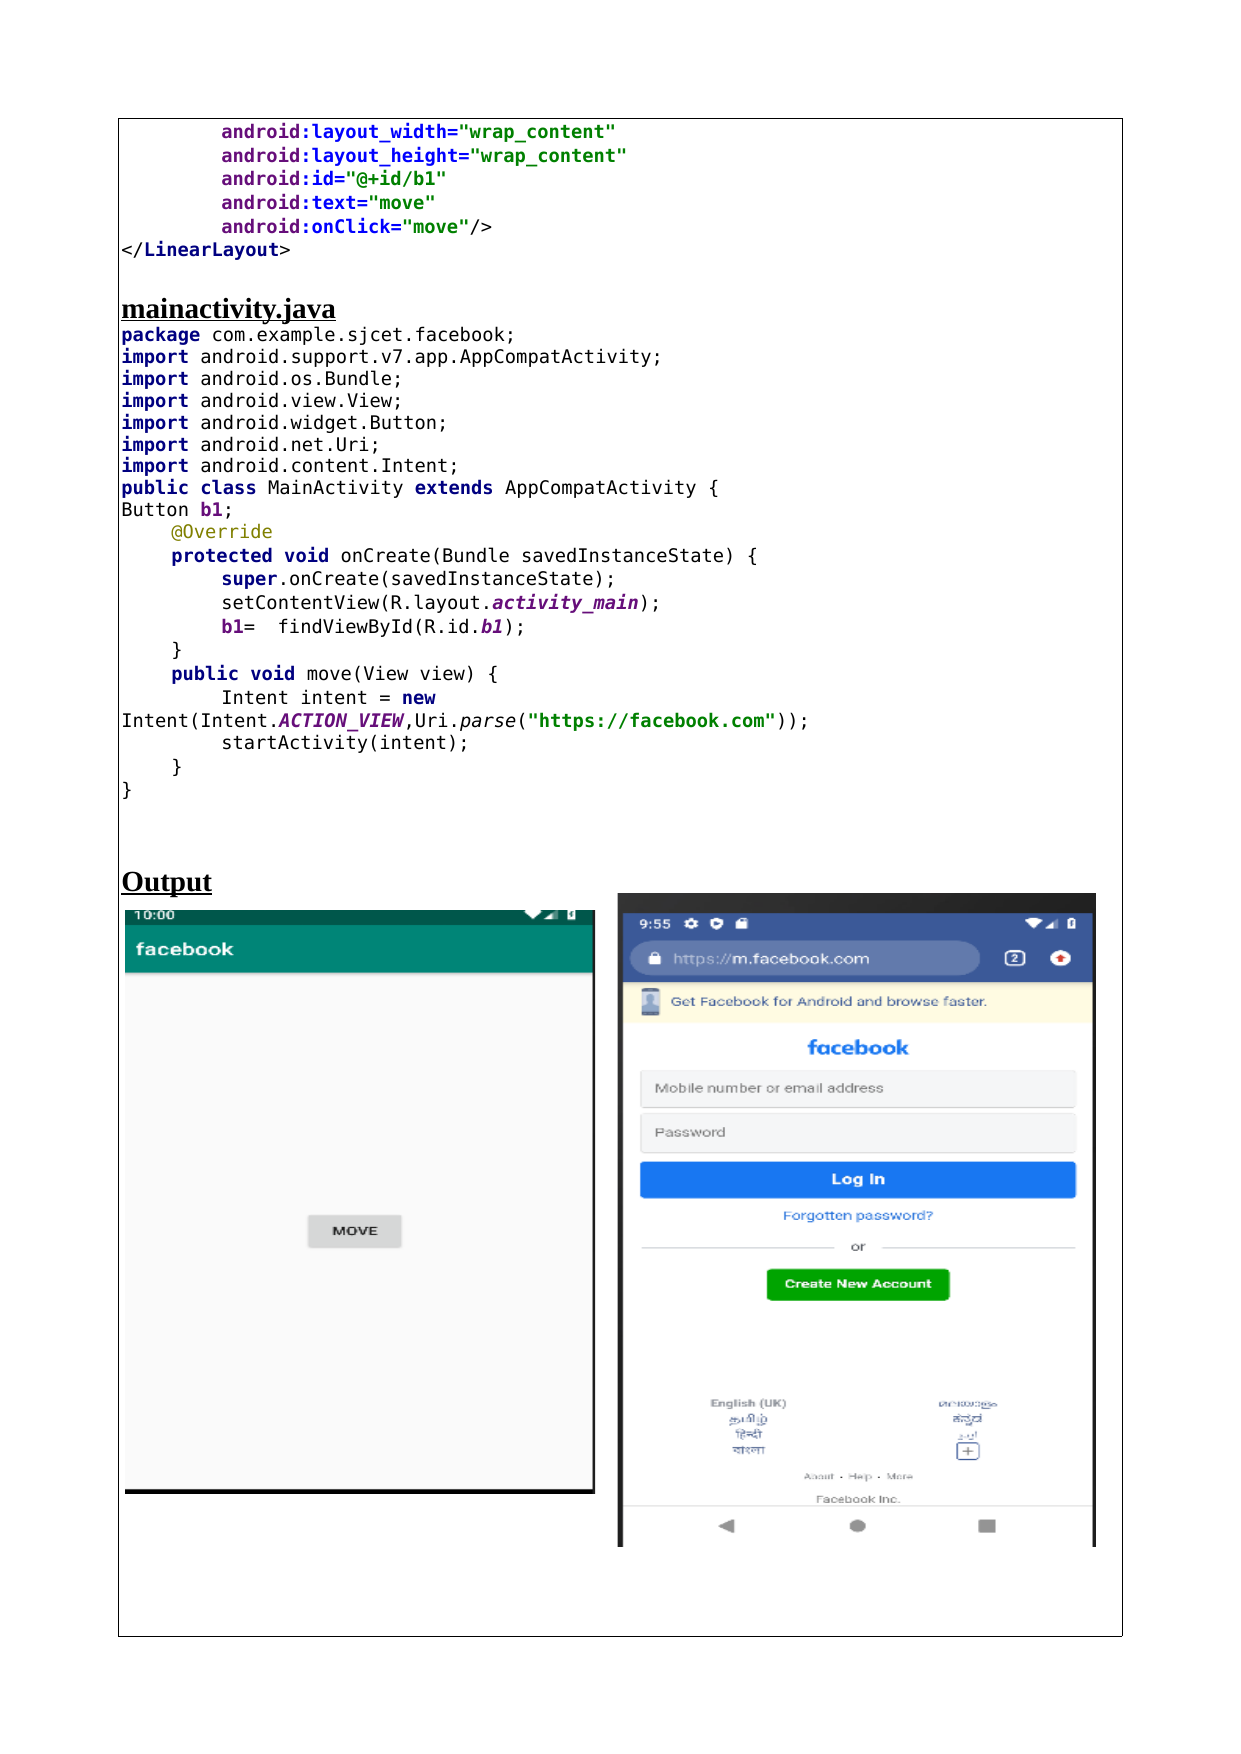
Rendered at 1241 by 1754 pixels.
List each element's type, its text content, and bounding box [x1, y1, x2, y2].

text android:text="move" [121, 192, 1119, 216]
text import android.widget.Button; [121, 412, 1119, 434]
text import android.support.v7.app.AppCompatActivity; [121, 346, 1119, 368]
text mainactivity.java [121, 291, 1119, 324]
text </LinearLayout> [121, 239, 1119, 261]
text setContentView(R.layout.activity_main); [121, 592, 1119, 616]
text b1= findViewById(R.id.b1); [121, 616, 1119, 639]
text super.onCreate(savedInstanceState); [121, 568, 1119, 592]
text } [121, 756, 1119, 779]
picture [125, 910, 596, 1494]
text import android.os.Bundle; [121, 368, 1119, 390]
text android:layout_width="wrap_content" [121, 121, 1119, 145]
text import android.view.View; [121, 390, 1119, 412]
text public class MainActivity extends AppCompatActivity { [121, 477, 1119, 499]
text import android.net.Uri; [121, 434, 1119, 456]
text } [121, 639, 1119, 663]
text import android.content.Intent; [121, 456, 1119, 477]
text package com.example.sjcet.facebook; [121, 324, 1119, 346]
text Output [121, 864, 1119, 898]
text android:onClick="move"/> [121, 216, 1119, 239]
text startActivity(intent); [121, 732, 1119, 756]
text public void move(View view) { [121, 663, 1119, 687]
text android:id="@+id/b1" [121, 168, 1119, 192]
text android:layout_height="wrap_content" [121, 145, 1119, 168]
picture [617, 893, 1096, 1547]
text Button b1; [121, 499, 1119, 521]
text protected void onCreate(Bundle savedInstanceState) { [121, 545, 1119, 568]
text } [121, 779, 1119, 801]
text @Override [121, 521, 1119, 545]
text Intent intent = new Intent(Intent.ACTION_VIEW,Uri.parse("https://facebook.com")); [121, 687, 1119, 732]
